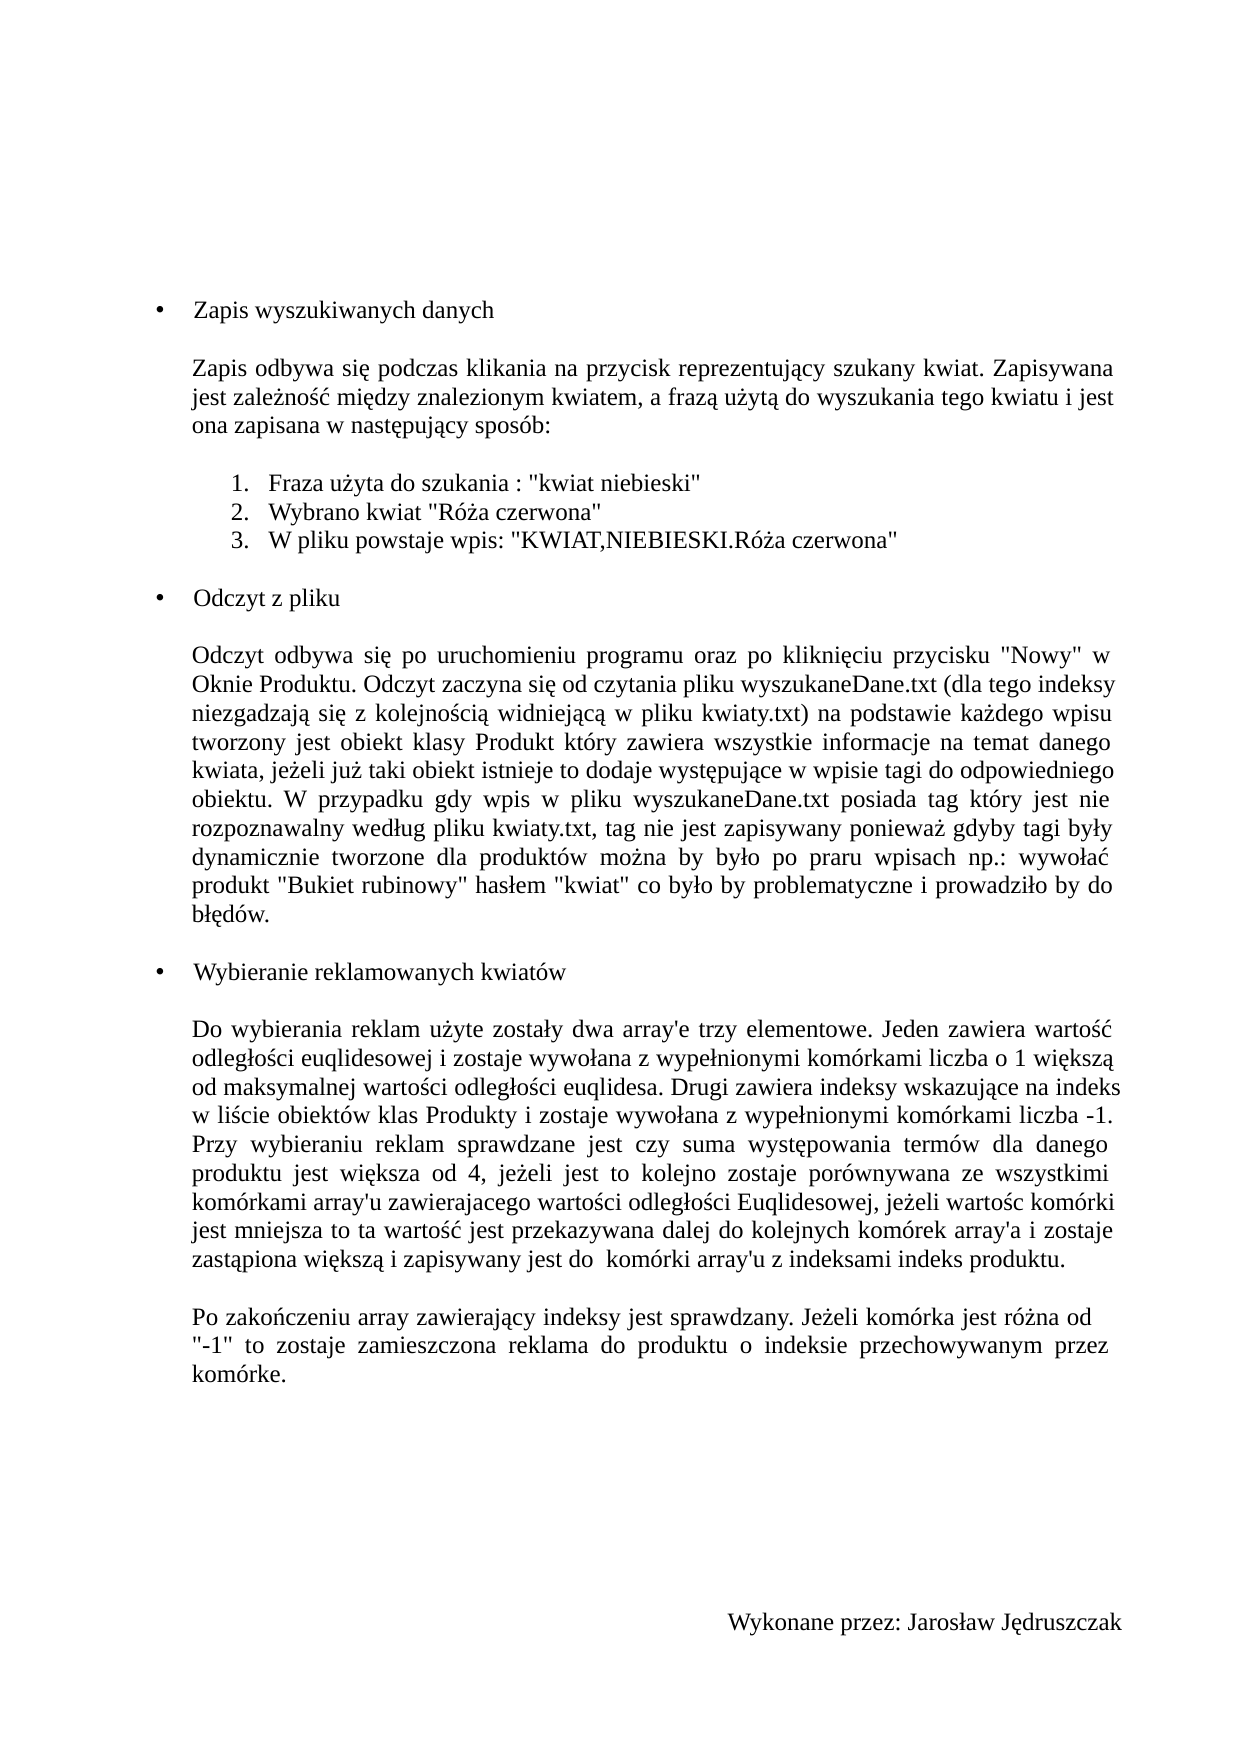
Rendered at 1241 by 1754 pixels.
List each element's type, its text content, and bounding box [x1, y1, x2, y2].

list Wybrano kwiat "Róża czerwona" [231, 497, 1122, 525]
text Odczyt odbywa się po uruchomieniu programu oraz po kliknięciu przycisku "Nowy" w Oknie Produktu. Odczyt zaczyna się od czytania pliku wyszukaneDane.txt (dla tego indeksy niezgadzają się z kolejnością widniejącą w pliku kwiaty.txt) na podstawie każdego wpisu tworzony jest obiekt klasy Produkt który zawiera wszystkie informacje na temat danego kwiata, jeżeli już taki obiekt istnieje to dodaje występujące w wpisie tagi do odpowiedniego obiektu. W przypadku gdy wpis w pliku wyszukaneDane.txt posiada tag który jest nie rozpoznawalny według pliku kwiaty.txt, tag nie jest zapisywany ponieważ gdyby tagi były dynamicznie tworzone dla produktów można by było po praru wpisach np.: wywołać produkt "Bukiet rubinowy" hasłem "kwiat" co było by problematyczne i prowadziło by do błędów. [118, 640, 1122, 928]
list Wybieranie reklamowanych kwiatów [156, 957, 1122, 985]
list Odczyt z pliku [156, 583, 1122, 612]
text Po zakończeniu array zawierający indeksy jest sprawdzany. Jeżeli komórka jest różna od "-1" to zostaje zamieszczona reklama do produktu o indeksie przechowywanym przez komórke. [118, 1302, 1122, 1388]
list W pliku powstaje wpis: "KWIAT,NIEBIESKI.Róża czerwona" [231, 525, 1122, 554]
text Do wybierania reklam użyte zostały dwa array'e trzy elementowe. Jeden zawiera wartość odległości euqlidesowej i zostaje wywołana z wypełnionymi komórkami liczba o 1 większą od maksymalnej wartości odległości euqlidesa. Drugi zawiera indeksy wskazujące na indeks w liście obiektów klas Produkty i zostaje wywołana z wypełnionymi komórkami liczba -1. Przy wybieraniu reklam sprawdzane jest czy suma występowania termów dla danego produktu jest większa od 4, jeżeli jest to kolejno zostaje porównywana ze wszystkimi komórkami array'u zawierajacego wartości odległości Euqlidesowej, jeżeli wartośc komórki jest mniejsza to ta wartość jest przekazywana dalej do kolejnych komórek array'a i zostaje zastąpiona większą i zapisywany jest do komórki array'u z indeksami indeks produktu. [118, 1014, 1122, 1273]
list Fraza użyta do szukania : "kwiat niebieski" [231, 468, 1122, 497]
text Zapis odbywa się podczas klikania na przycisk reprezentujący szukany kwiat. Zapisywana jest zależność między znalezionym kwiatem, a frazą użytą do wyszukania tego kwiatu i jest ona zapisana w następujący sposób: [118, 353, 1122, 439]
list Zapis wyszukiwanych danych [156, 295, 1122, 324]
